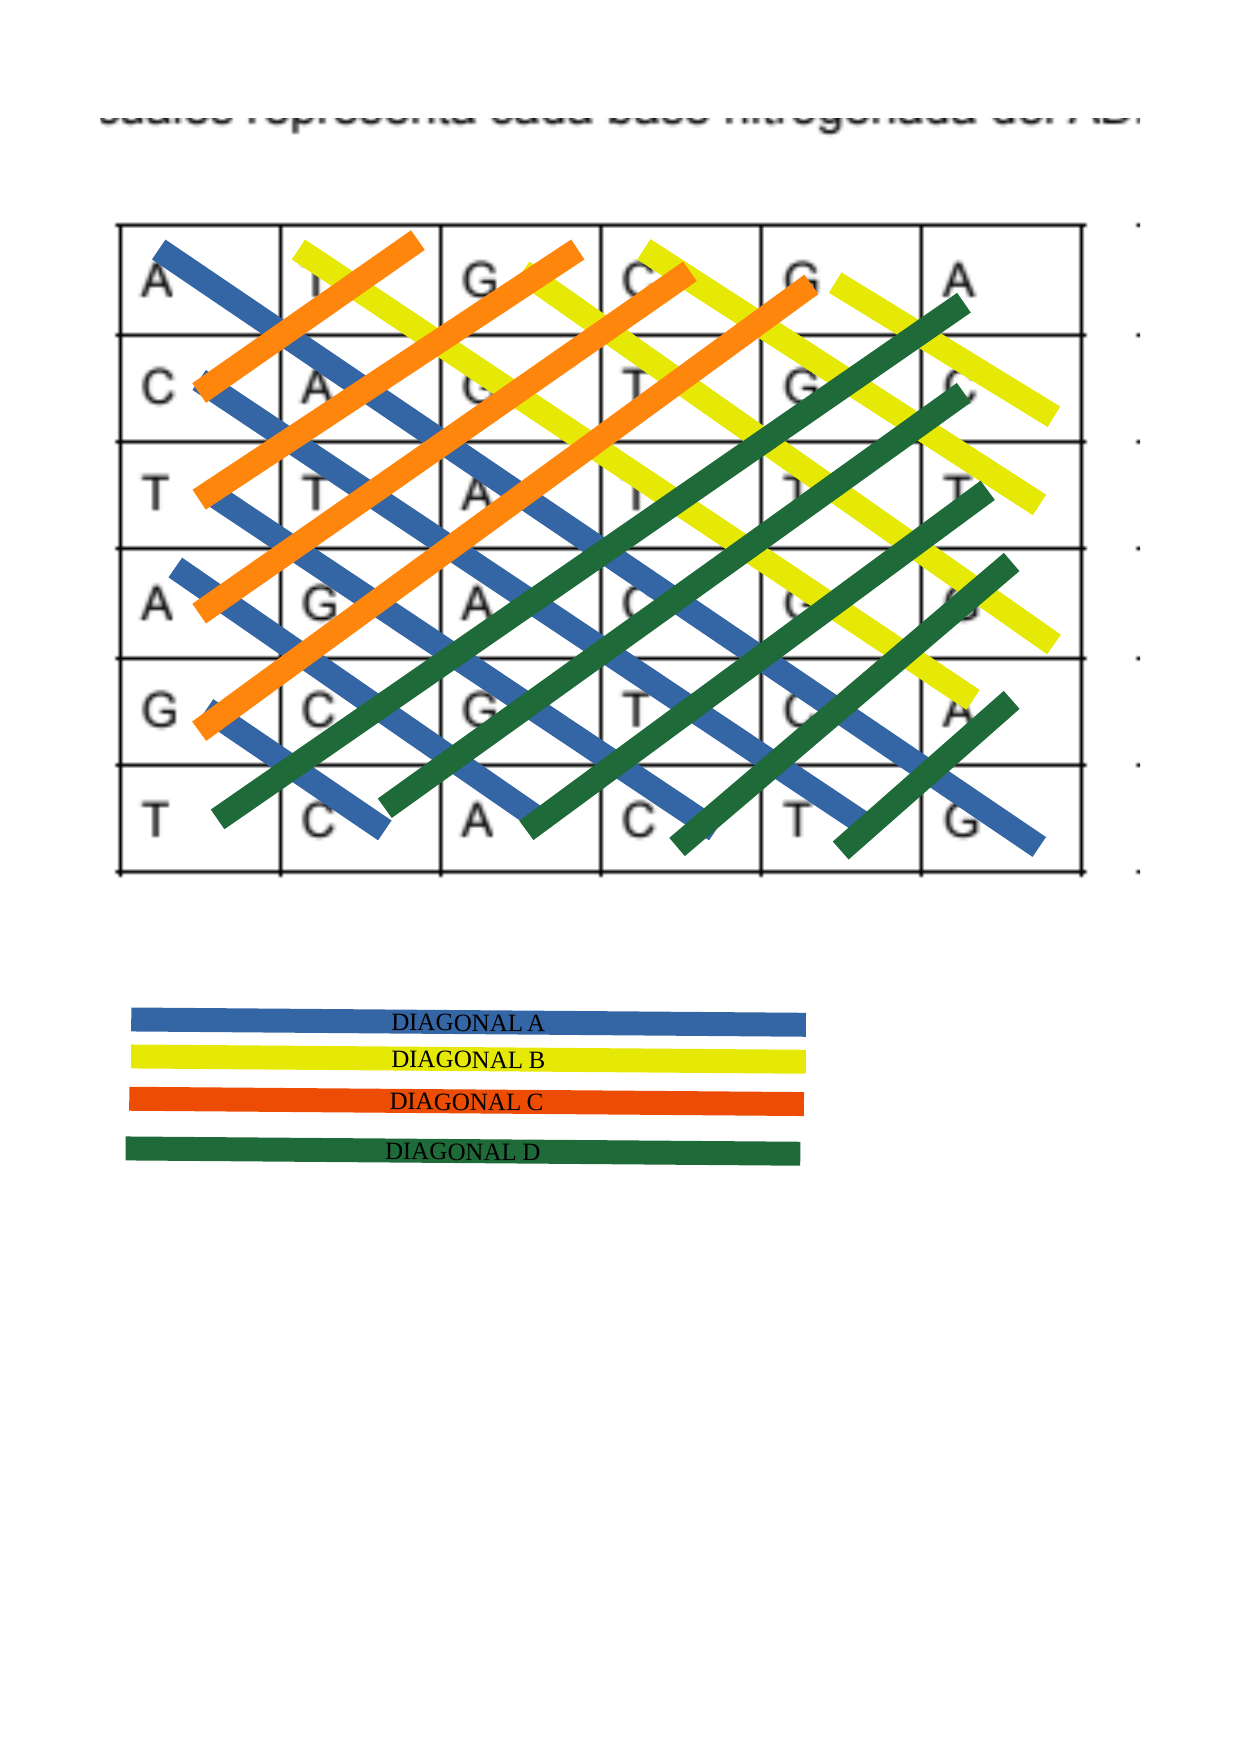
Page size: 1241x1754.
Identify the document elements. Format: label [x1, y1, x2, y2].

picture [100, 118, 1141, 978]
